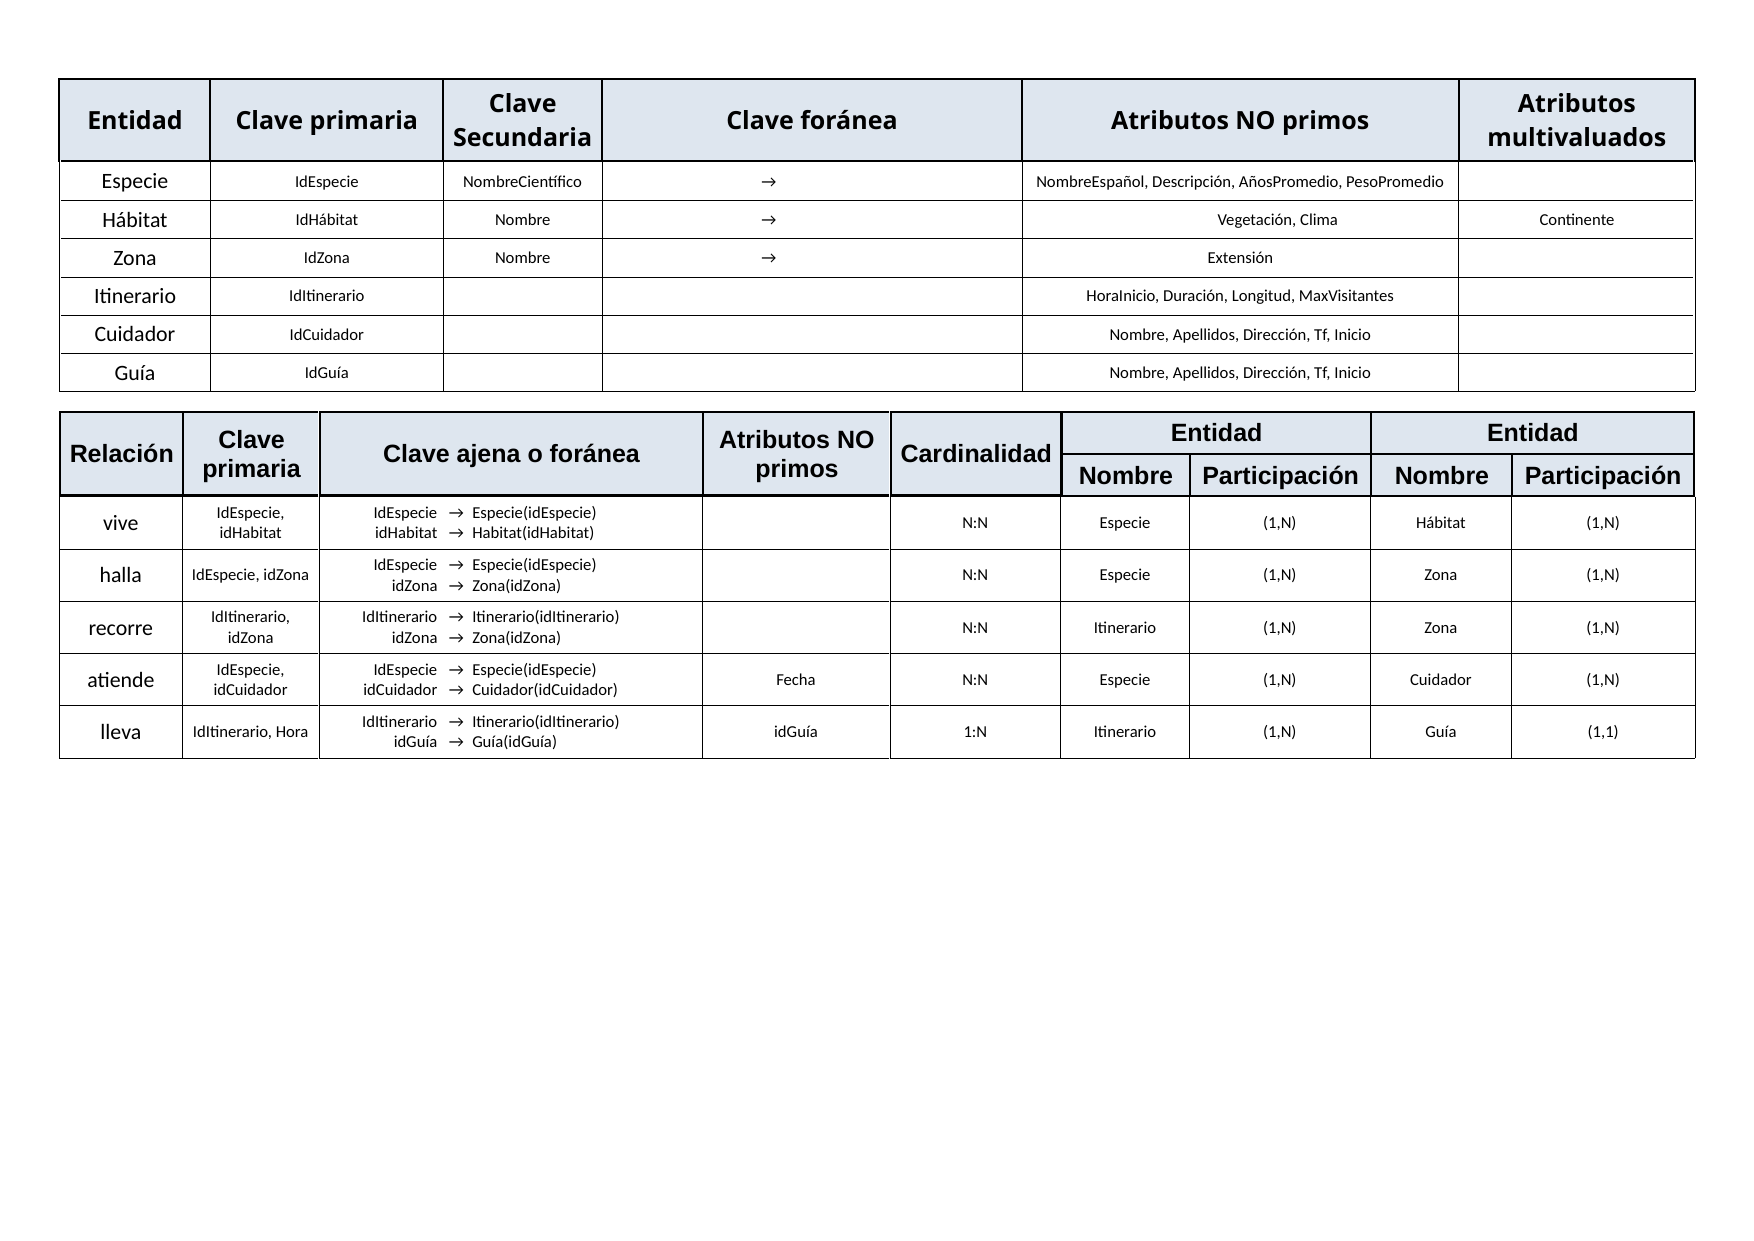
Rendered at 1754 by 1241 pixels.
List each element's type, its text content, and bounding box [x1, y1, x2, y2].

table_cell (1,N) [1190, 706, 1370, 758]
table_cell Cuidador [60, 315, 210, 353]
table_cell →→ [443, 497, 466, 549]
table_cell Itinerario(idItinerario) Guía(idGuía) [466, 706, 702, 758]
table_header Entidad [1063, 413, 1370, 453]
table_cell [603, 162, 755, 200]
table_cell Especie [60, 160, 210, 200]
table_cell Participación [1513, 455, 1693, 495]
table_cell [703, 602, 889, 653]
table_cell Vegetación, Clima [1023, 201, 1458, 238]
table_header Cardinalidad [892, 413, 1060, 494]
table_cell IdItinerario, Hora [183, 706, 318, 758]
table_cell idGuía [703, 706, 889, 758]
table_cell (1,N) [1190, 497, 1370, 549]
table_cell Nombre [1372, 455, 1511, 495]
table_cell IdHábitat [211, 201, 443, 238]
table_cell Especie [1061, 654, 1189, 705]
table_cell IdZona [211, 239, 443, 277]
table_header Clave Secundaria [444, 80, 601, 160]
table_cell IdCuidador [211, 316, 443, 353]
table_cell [703, 550, 889, 601]
table_cell Cuidador [1371, 654, 1511, 705]
table_cell IdEspecie, idZona [183, 550, 318, 601]
table_cell Nombre [444, 239, 602, 277]
table_cell N:N [891, 550, 1060, 601]
table_cell IdEspecie, idCuidador [183, 654, 318, 705]
table_cell [1459, 160, 1695, 200]
table_cell (1,1) [1512, 706, 1695, 758]
table_cell [444, 316, 602, 353]
table_header Clave primaria [184, 413, 318, 494]
table_header Entidad [60, 80, 209, 160]
table_cell →→ [443, 550, 466, 601]
table_header Atributos NO primos [704, 413, 889, 494]
table_cell [603, 239, 755, 277]
table_header Atributos multivaluados [1460, 80, 1694, 160]
table_cell [755, 278, 779, 315]
table_cell [603, 278, 755, 315]
table_cell → [755, 201, 779, 238]
table_cell Especie(idEspecie) Habitat(idHabitat) [466, 497, 702, 549]
table_cell recorre [60, 602, 182, 653]
table_cell IdGuía [211, 354, 443, 391]
table_cell [779, 201, 1022, 238]
table_cell NombreCientífico [444, 162, 602, 200]
table_header Clave ajena o foránea [321, 413, 702, 494]
table_cell IdEspecie idCuidador [320, 654, 443, 705]
table_cell halla [60, 550, 182, 601]
table_cell Nombre, Apellidos, Dirección, Tf, Inicio [1023, 316, 1458, 353]
table_cell [779, 162, 1022, 200]
table_cell [603, 316, 755, 353]
table_cell (1,N) [1190, 602, 1370, 653]
table_cell IdEspecie [211, 162, 443, 200]
table_cell Zona [60, 238, 210, 277]
table_cell N:N [891, 654, 1060, 705]
table_cell →→ [443, 602, 466, 653]
table_cell Itinerario(idItinerario) Zona(idZona) [466, 602, 702, 653]
table_cell (1,N) [1512, 497, 1695, 549]
table_cell Extensión [1023, 239, 1458, 277]
table_cell [1459, 238, 1695, 277]
table_cell IdItinerario, idZona [183, 602, 318, 653]
table_header Relación [61, 413, 182, 494]
table_cell Itinerario [1061, 706, 1189, 758]
table_cell IdEspecie idZona [320, 550, 443, 601]
table_cell [444, 278, 602, 315]
table_cell Hábitat [60, 200, 210, 238]
table_cell Nombre [444, 201, 602, 238]
table_cell IdEspecie idHabitat [320, 497, 443, 549]
table_cell [703, 497, 889, 549]
table_cell [779, 354, 1022, 391]
table_cell [779, 278, 1022, 315]
table_header Clave foránea [603, 80, 1021, 160]
table_cell N:N [891, 497, 1060, 549]
table_header Clave primaria [211, 80, 442, 160]
table_cell (1,N) [1190, 550, 1370, 601]
table_cell Zona [1371, 550, 1511, 601]
table_cell Guía [60, 353, 210, 391]
table_cell Continente [1459, 200, 1695, 238]
table_cell NombreEspañol, Descripción, AñosPromedio, PesoPromedio [1023, 162, 1458, 200]
table_cell [779, 316, 1022, 353]
table_cell → [755, 162, 779, 200]
table_cell lleva [60, 706, 182, 758]
table_cell Zona [1371, 602, 1511, 653]
table_cell [779, 239, 1022, 277]
table_cell Especie(idEspecie) Zona(idZona) [466, 550, 702, 601]
table_cell Especie [1061, 497, 1189, 549]
table_cell IdEspecie, idHabitat [183, 497, 318, 549]
table_cell (1,N) [1512, 654, 1695, 705]
table_cell [603, 354, 755, 391]
table_cell Fecha [703, 654, 889, 705]
table_cell [444, 354, 602, 391]
table_cell (1,N) [1512, 550, 1695, 601]
table_cell [755, 354, 779, 391]
table_cell Itinerario [1061, 602, 1189, 653]
table_cell vive [60, 497, 182, 549]
table_cell Hábitat [1371, 497, 1511, 549]
table_cell atiende [60, 654, 182, 705]
table_cell → [755, 239, 779, 277]
table_cell Itinerario [60, 277, 210, 315]
table_cell [603, 201, 755, 238]
table_cell Especie [1061, 550, 1189, 601]
table_cell [1459, 277, 1695, 315]
table_cell Participación [1191, 455, 1370, 495]
table_cell IdItinerario idGuía [320, 706, 443, 758]
table_cell →→ [443, 706, 466, 758]
table_cell HoraInicio, Duración, Longitud, MaxVisitantes [1023, 278, 1458, 315]
table_cell IdItinerario idZona [320, 602, 443, 653]
table_cell Nombre [1063, 455, 1189, 495]
table_cell (1,N) [1512, 602, 1695, 653]
table_cell N:N [891, 602, 1060, 653]
table_header Entidad [1372, 413, 1693, 453]
table_cell IdItinerario [211, 278, 443, 315]
table_cell Nombre, Apellidos, Dirección, Tf, Inicio [1023, 354, 1458, 391]
table_cell (1,N) [1190, 654, 1370, 705]
table_header Atributos NO primos [1023, 80, 1458, 160]
table_cell [1459, 315, 1695, 353]
table_cell →→ [443, 654, 466, 705]
table_cell [1459, 353, 1695, 391]
table_cell [755, 316, 779, 353]
table_cell Guía [1371, 706, 1511, 758]
table_cell 1:N [891, 706, 1060, 758]
table_cell Especie(idEspecie) Cuidador(idCuidador) [466, 654, 702, 705]
